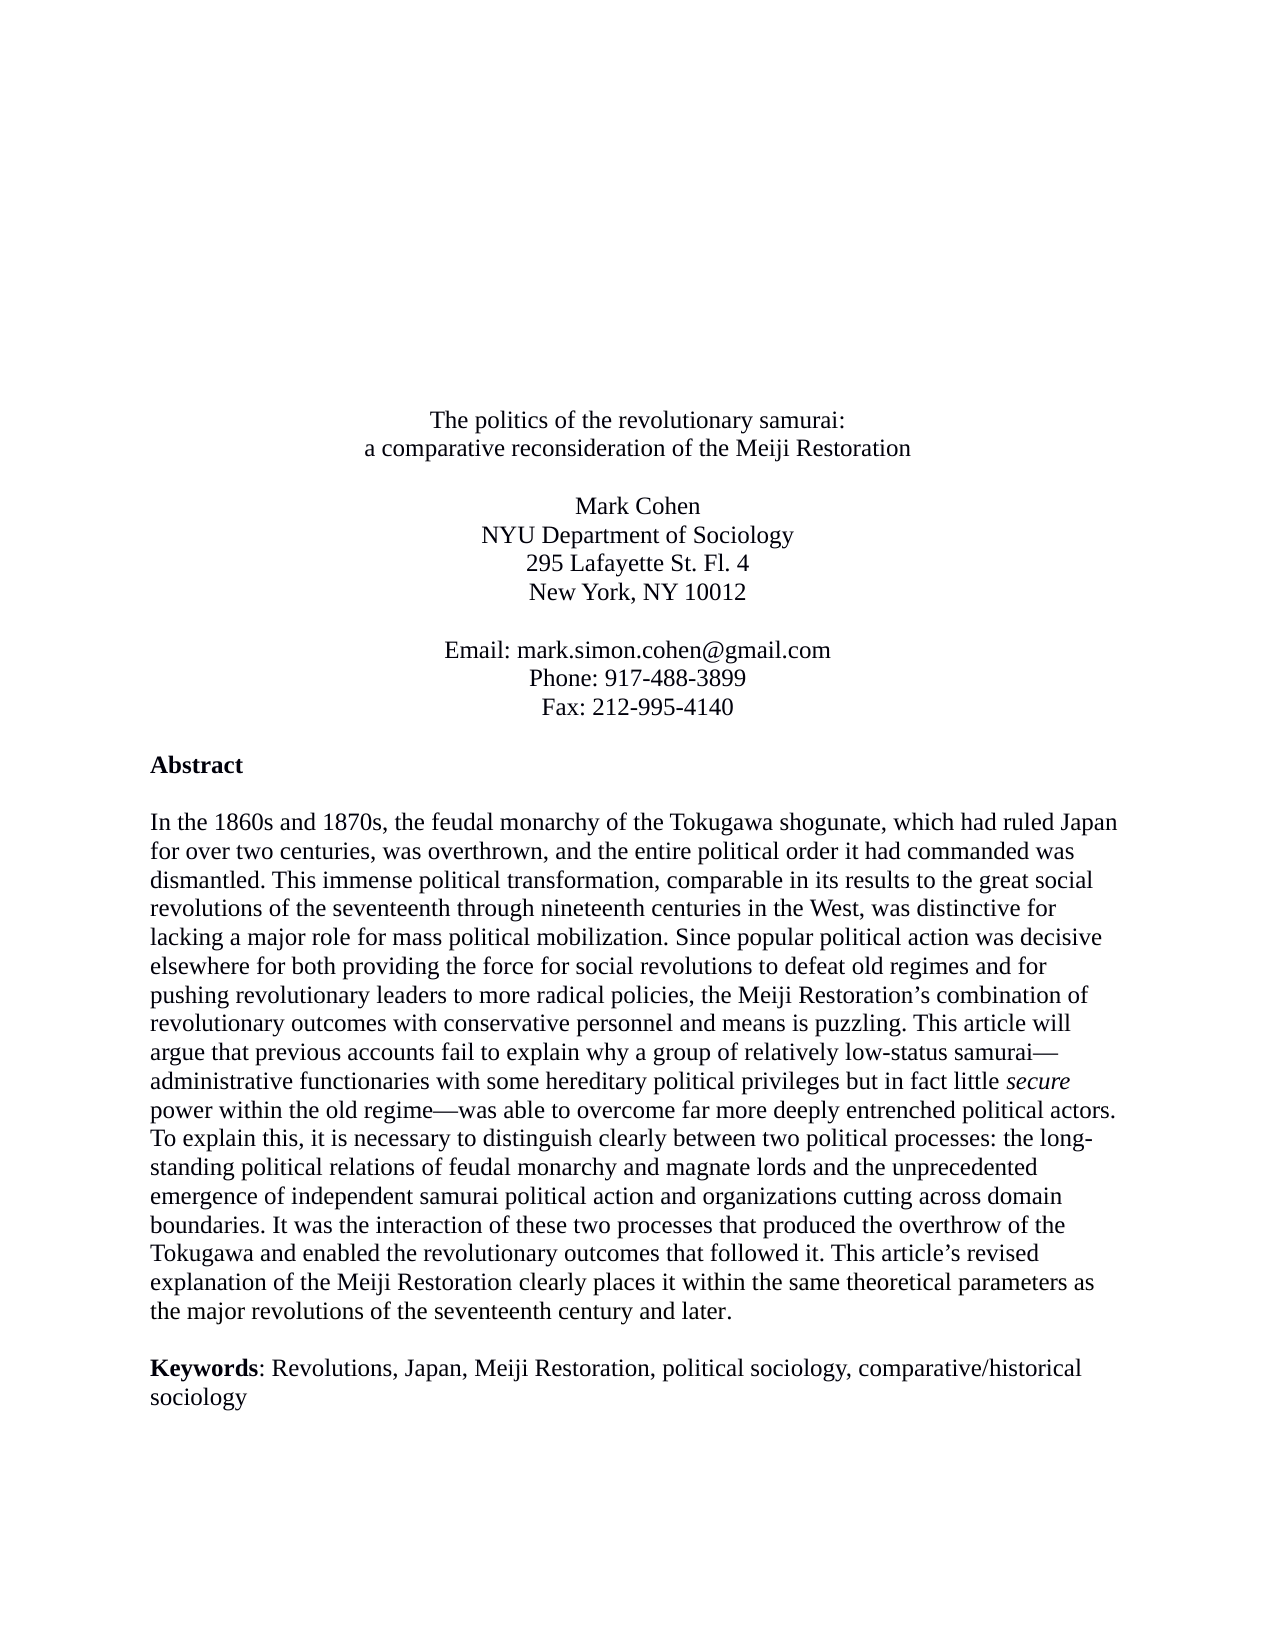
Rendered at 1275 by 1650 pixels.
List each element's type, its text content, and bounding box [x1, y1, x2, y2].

text New York, NY 10012 [150, 577, 1125, 606]
text Mark Cohen [150, 491, 1125, 520]
text Abstract [150, 750, 1125, 778]
text 295 Lafayette St. Fl. 4 [150, 548, 1125, 577]
text Phone: 917-488-3899 [150, 663, 1125, 692]
text The politics of the revolutionary samurai: a comparative reconsideration of the Meiji Restoration [150, 405, 1125, 462]
text NYU Department of Sociology [150, 520, 1125, 548]
text Email: mark.simon.cohen@gmail.com [150, 635, 1125, 663]
text Keywords: Revolutions, Japan, Meiji Restoration, political sociology, comparative/historical sociology [150, 1353, 1125, 1411]
text In the 1860s and 1870s, the feudal monarchy of the Tokugawa shogunate, which had ruled Japan for over two centuries, was overthrown, and the entire political order it had commanded was dismantled. This immense political transformation, comparable in its results to the great social revolutions of the seventeenth through nineteenth centuries in the West, was distinctive for lacking a major role for mass political mobilization. Since popular political action was decisive elsewhere for both providing the force for social revolutions to defeat old regimes and for pushing revolutionary leaders to more radical policies, the Meiji Restoration’s combination of revolutionary outcomes with conservative personnel and means is puzzling. This article will argue that previous accounts fail to explain why a group of relatively low-status samurai—administrative functionaries with some hereditary political privileges but in fact little secure power within the old regime—was able to overcome far more deeply entrenched political actors. To explain this, it is necessary to distinguish clearly between two political processes: the long-standing political relations of feudal monarchy and magnate lords and the unprecedented emergence of independent samurai political action and organizations cutting across domain boundaries. It was the interaction of these two processes that produced the overthrow of the Tokugawa and enabled the revolutionary outcomes that followed it. This article’s revised explanation of the Meiji Restoration clearly places it within the same theoretical parameters as the major revolutions of the seventeenth century and later. [150, 807, 1125, 1325]
text Fax: 212-995-4140 [150, 692, 1125, 721]
